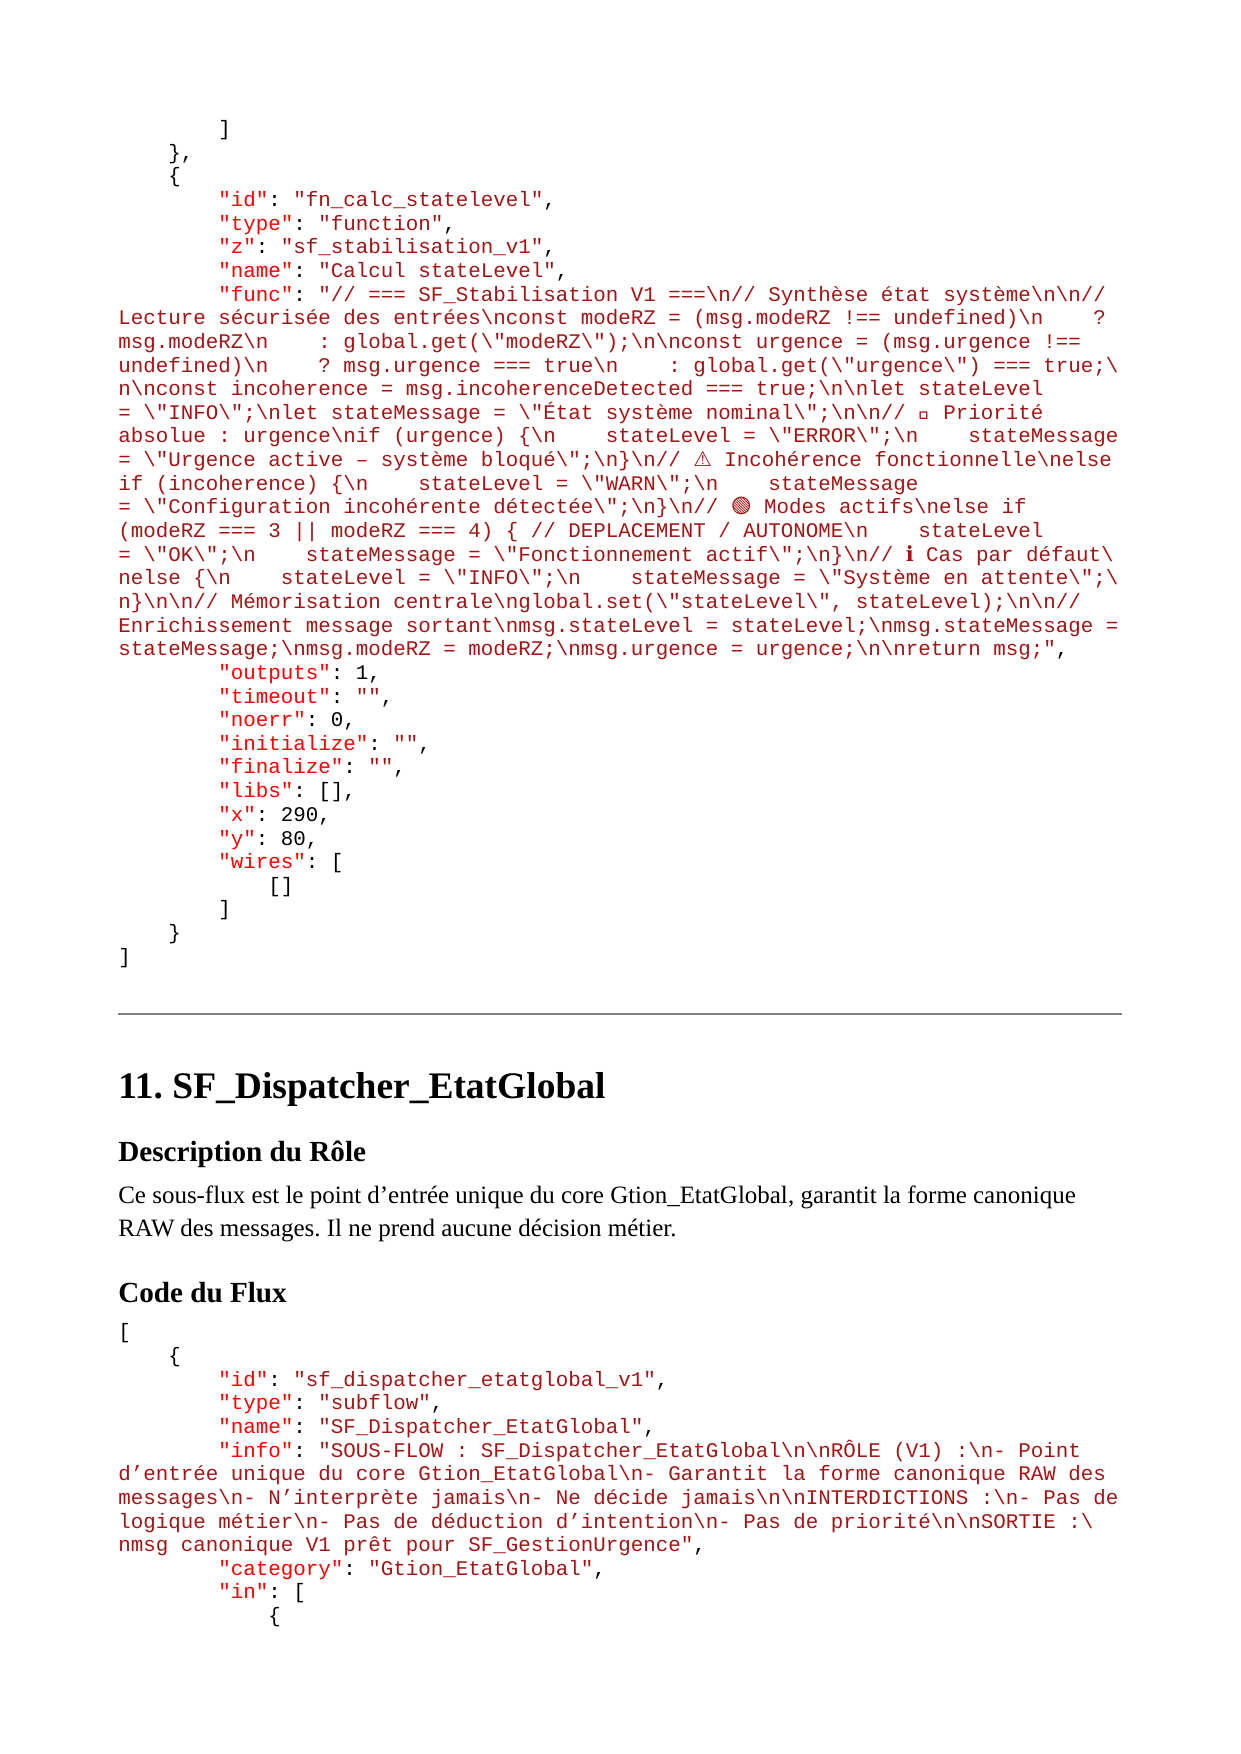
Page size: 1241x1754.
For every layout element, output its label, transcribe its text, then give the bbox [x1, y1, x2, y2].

text "in": [ [118, 1582, 1122, 1605]
text "func": "// === SF_Stabilisation V1 ===\n// Synthèse état système\n\n// Lecture sécurisée des entrées\nconst modeRZ = (msg.modeRZ !== undefined)\n ? msg.modeRZ\n : global.get(\"modeRZ\");\n\nconst urgence = (msg.urgence !== undefined)\n ? msg.urgence === true\n : global.get(\"urgence\") === true;\n\nconst incoherence = msg.incoherenceDetected === true;\n\nlet stateLevel = \"INFO\";\nlet stateMessage = \"État système nominal\";\n\n// 🔴 Priorité absolue : urgence\nif (urgence) {\n stateLevel = \"ERROR\";\n stateMessage = \"Urgence active – système bloqué\";\n}\n// ⚠️ Incohérence fonctionnelle\nelse if (incoherence) {\n stateLevel = \"WARN\";\n stateMessage = \"Configuration incohérente détectée\";\n}\n// 🟢 Modes actifs\nelse if (modeRZ === 3 || modeRZ === 4) { // DEPLACEMENT / AUTONOME\n stateLevel = \"OK\";\n stateMessage = \"Fonctionnement actif\";\n}\n// ℹ️ Cas par défaut\nelse {\n stateLevel = \"INFO\";\n stateMessage = \"Système en attente\";\n}\n\n// Mémorisation centrale\nglobal.set(\"stateLevel\", stateLevel);\n\n// Enrichissement message sortant\nmsg.stateLevel = stateLevel;\nmsg.stateMessage = stateMessage;\nmsg.modeRZ = modeRZ;\nmsg.urgence = urgence;\n\nreturn msg;", [118, 284, 1122, 662]
text "finalize": "", [118, 757, 1122, 780]
text "timeout": "", [118, 686, 1122, 709]
text "info": "SOUS-FLOW : SF_Dispatcher_EtatGlobal\n\nRÔLE (V1) :\n- Point d’entrée unique du core Gtion_EtatGlobal\n- Garantit la forme canonique RAW des messages\n- N’interprète jamais\n- Ne décide jamais\n\nINTERDICTIONS :\n- Pas de logique métier\n- Pas de déduction d’intention\n- Pas de priorité\n\nSORTIE :\nmsg canonique V1 prêt pour SF_GestionUrgence", [118, 1440, 1122, 1558]
text "initialize": "", [118, 733, 1122, 757]
text "libs": [], [118, 780, 1122, 804]
text ] [118, 946, 1122, 969]
text [ [118, 1321, 1122, 1345]
subtitle 11. SF_Dispatcher_EtatGlobal [118, 1064, 1122, 1107]
text { [118, 1345, 1122, 1369]
subtitle Description du Rôle [118, 1134, 1122, 1168]
subtitle Code du Flux [118, 1275, 1122, 1309]
text "y": 80, [118, 827, 1122, 851]
text { [118, 1605, 1122, 1629]
text "id": "fn_calc_statelevel", [118, 189, 1122, 213]
text ] [118, 118, 1122, 142]
text "type": "function", [118, 213, 1122, 236]
text { [118, 165, 1122, 189]
text "wires": [ [118, 851, 1122, 875]
text "id": "sf_dispatcher_etatglobal_v1", [118, 1369, 1122, 1392]
text } [118, 922, 1122, 946]
text "name": "Calcul stateLevel", [118, 260, 1122, 284]
text ] [118, 898, 1122, 922]
text "type": "subflow", [118, 1392, 1122, 1416]
text "z": "sf_stabilisation_v1", [118, 236, 1122, 260]
text "outputs": 1, [118, 662, 1122, 686]
text }, [118, 142, 1122, 165]
text "x": 290, [118, 804, 1122, 827]
text [] [118, 875, 1122, 898]
text "category": "Gtion_EtatGlobal", [118, 1558, 1122, 1582]
text "noerr": 0, [118, 709, 1122, 733]
text "name": "SF_Dispatcher_EtatGlobal", [118, 1416, 1122, 1440]
text Ce sous-flux est le point d’entrée unique du core Gtion_EtatGlobal, garantit la forme canonique RAW des messages. Il ne prend aucune décision métier. [118, 1180, 1122, 1242]
